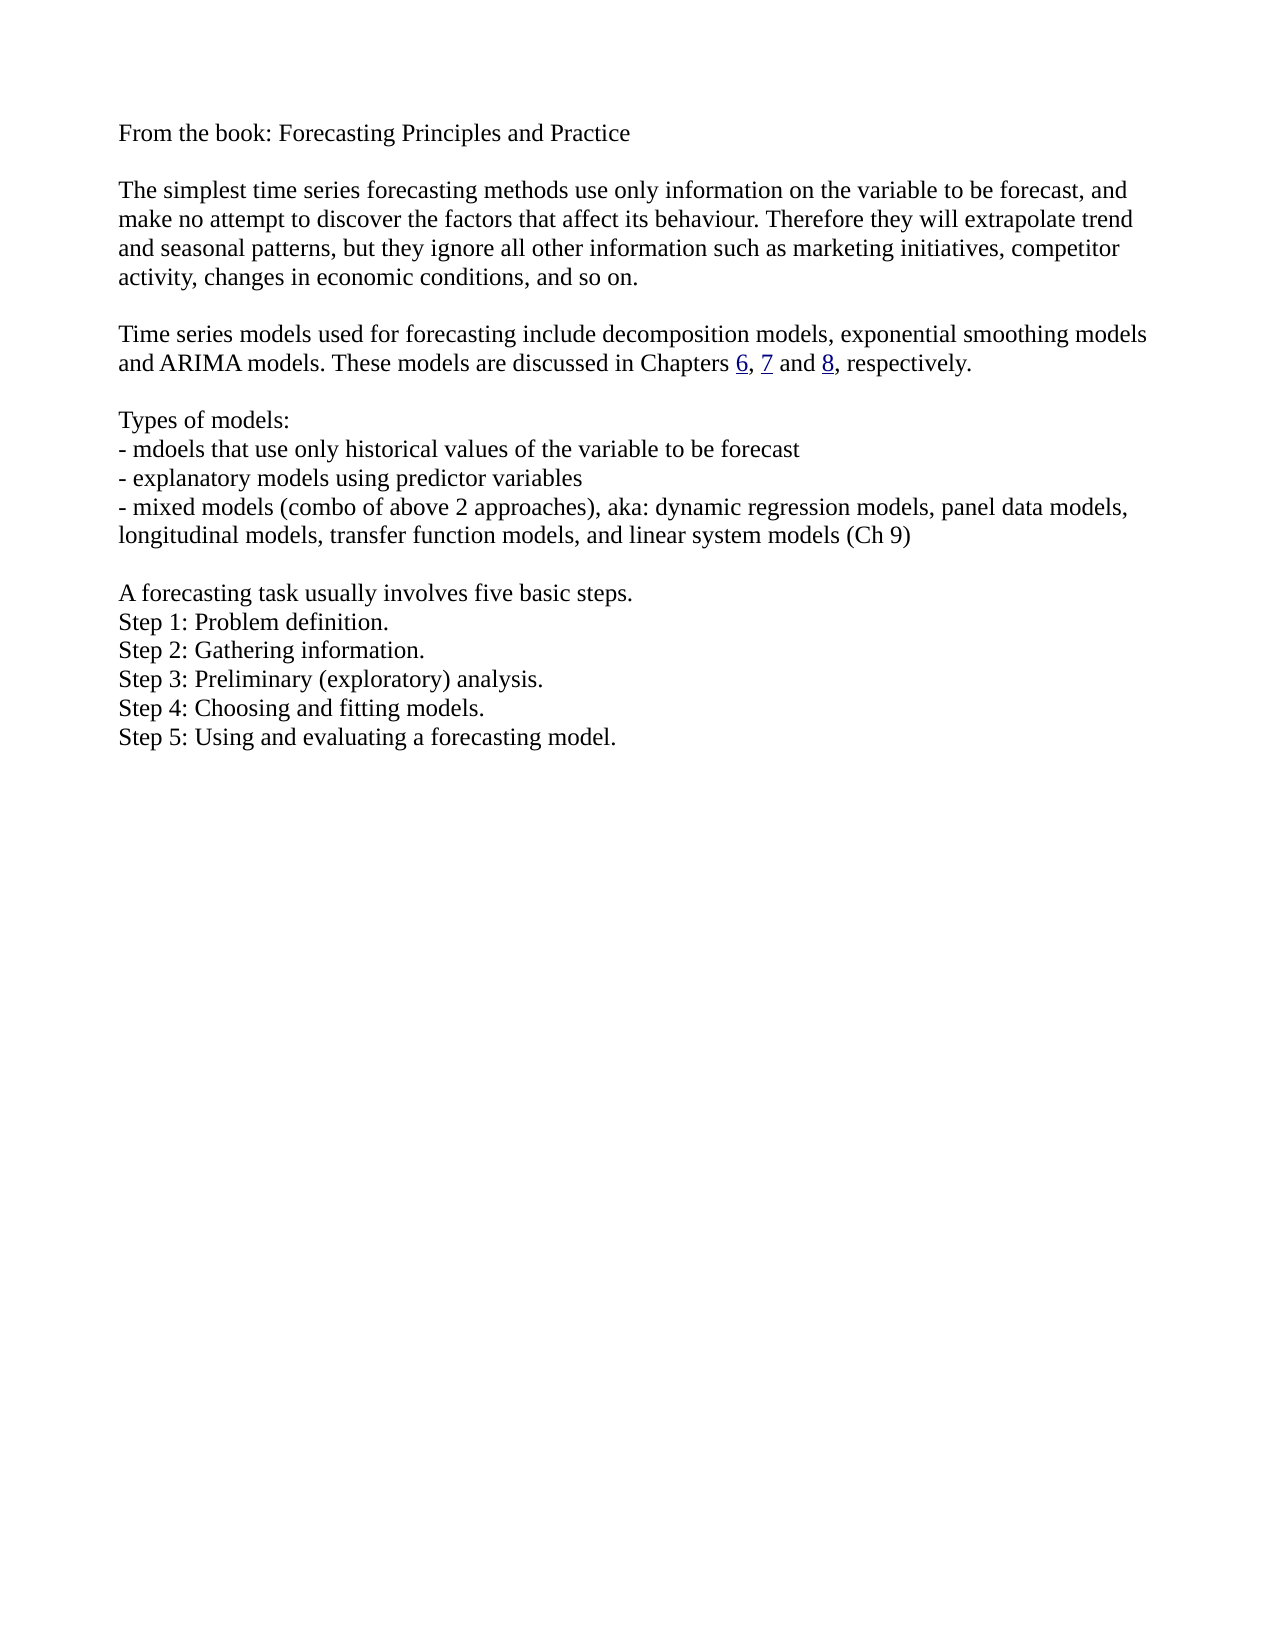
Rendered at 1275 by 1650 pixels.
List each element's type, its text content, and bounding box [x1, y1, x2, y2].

text Time series models used for forecasting include decomposition models, exponential smoothing models and ARIMA models. These models are discussed in Chapters 6, 7 and 8, respectively. [118, 319, 1157, 377]
text - mixed models (combo of above 2 approaches), aka: dynamic regression models, panel data models, longitudinal models, transfer function models, and linear system models (Ch 9) [118, 492, 1157, 549]
text - explanatory models using predictor variables [118, 463, 1157, 492]
text Types of models: [118, 406, 1157, 434]
text A forecasting task usually involves five basic steps. [118, 578, 1157, 607]
text Step 1: Problem definition. [118, 607, 1157, 636]
text Step 4: Choosing and fitting models. [118, 693, 1157, 722]
text From the book: Forecasting Principles and Practice [118, 118, 1157, 147]
text - mdoels that use only historical values of the variable to be forecast [118, 434, 1157, 463]
text Step 5: Using and evaluating a forecasting model. [118, 722, 1157, 751]
text Step 3: Preliminary (exploratory) analysis. [118, 664, 1157, 693]
text The simplest time series forecasting methods use only information on the variable to be forecast, and make no attempt to discover the factors that affect its behaviour. Therefore they will extrapolate trend and seasonal patterns, but they ignore all other information such as marketing initiatives, competitor activity, changes in economic conditions, and so on. [118, 176, 1157, 291]
text Step 2: Gathering information. [118, 636, 1157, 664]
